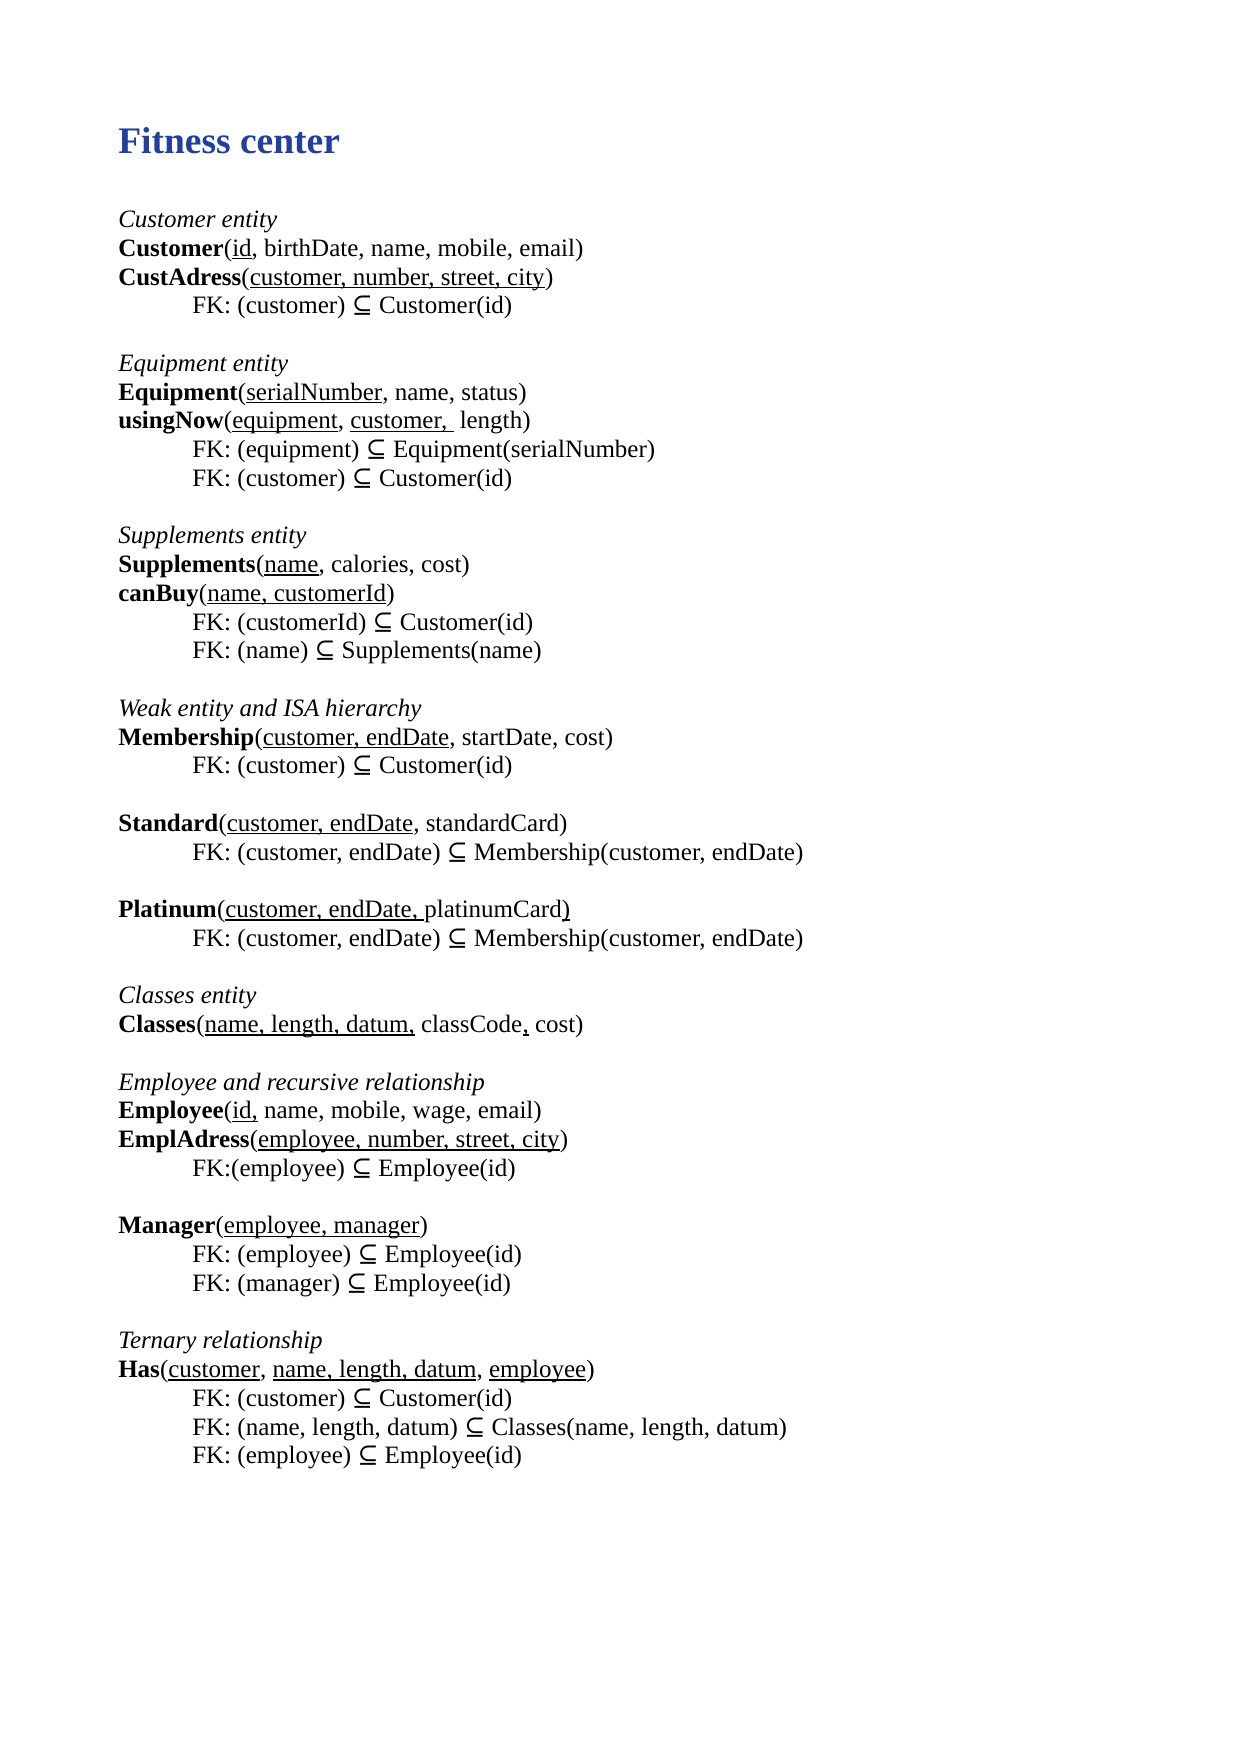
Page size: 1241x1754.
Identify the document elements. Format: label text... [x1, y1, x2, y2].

text FK: (equipment) ⊆ Equipment(serialNumber) [118, 434, 1122, 463]
text Fitness center [118, 118, 1122, 161]
text FK: (customer, endDate) ⊆ Membership(customer, endDate) [118, 923, 1122, 952]
text FK: (name, length, datum) ⊆ Classes(name, length, datum) [118, 1412, 1122, 1441]
text FK: (name) ⊆ Supplements(name) [118, 636, 1122, 664]
text CustAdress(customer, number, street, city) [118, 262, 1122, 291]
text Standard(customer, endDate, standardCard) [118, 808, 1122, 837]
text FK: (customer) ⊆ Customer(id) [118, 463, 1122, 492]
text Manager(employee, manager) [118, 1211, 1122, 1239]
text Supplements entity [118, 521, 1122, 549]
text FK: (customer) ⊆ Customer(id) [118, 1383, 1122, 1412]
text Weak entity and ISA hierarchy [118, 693, 1122, 722]
text Supplements(name, calories, cost) [118, 549, 1122, 578]
text FK: (employee) ⊆ Employee(id) [118, 1441, 1122, 1469]
text Classes entity [118, 981, 1122, 1009]
text FK: (manager) ⊆ Employee(id) [118, 1268, 1122, 1297]
text FK: (customer, endDate) ⊆ Membership(customer, endDate) [118, 837, 1122, 866]
text FK: (customerId) ⊆ Customer(id) [118, 607, 1122, 636]
text Employee and recursive relationship [118, 1067, 1122, 1096]
text Customer(id, birthDate, name, mobile, email) [118, 233, 1122, 262]
text Platinum(customer, endDate, platinumCard) [118, 894, 1122, 923]
text EmplAdress(employee, number, street, city) [118, 1124, 1122, 1153]
text canBuy(name, customerId) [118, 578, 1122, 607]
text FK:(employee) ⊆ Employee(id) [118, 1153, 1122, 1182]
text Ternary relationship [118, 1326, 1122, 1354]
text Equipment(serialNumber, name, status) [118, 377, 1122, 406]
text Customer entity [118, 204, 1122, 233]
text usingNow(equipment, customer, length) [118, 406, 1122, 434]
text Membership(customer, endDate, startDate, cost) [118, 722, 1122, 751]
text Classes(name, length, datum, classCode, cost) [118, 1009, 1122, 1038]
text Has(customer, name, length, datum, employee) [118, 1354, 1122, 1383]
text Employee(id, name, mobile, wage, email) [118, 1096, 1122, 1124]
text FK: (customer) ⊆ Customer(id) [118, 291, 1122, 319]
text Equipment entity [118, 348, 1122, 377]
text FK: (customer) ⊆ Customer(id) [118, 751, 1122, 779]
text FK: (employee) ⊆ Employee(id) [118, 1239, 1122, 1268]
